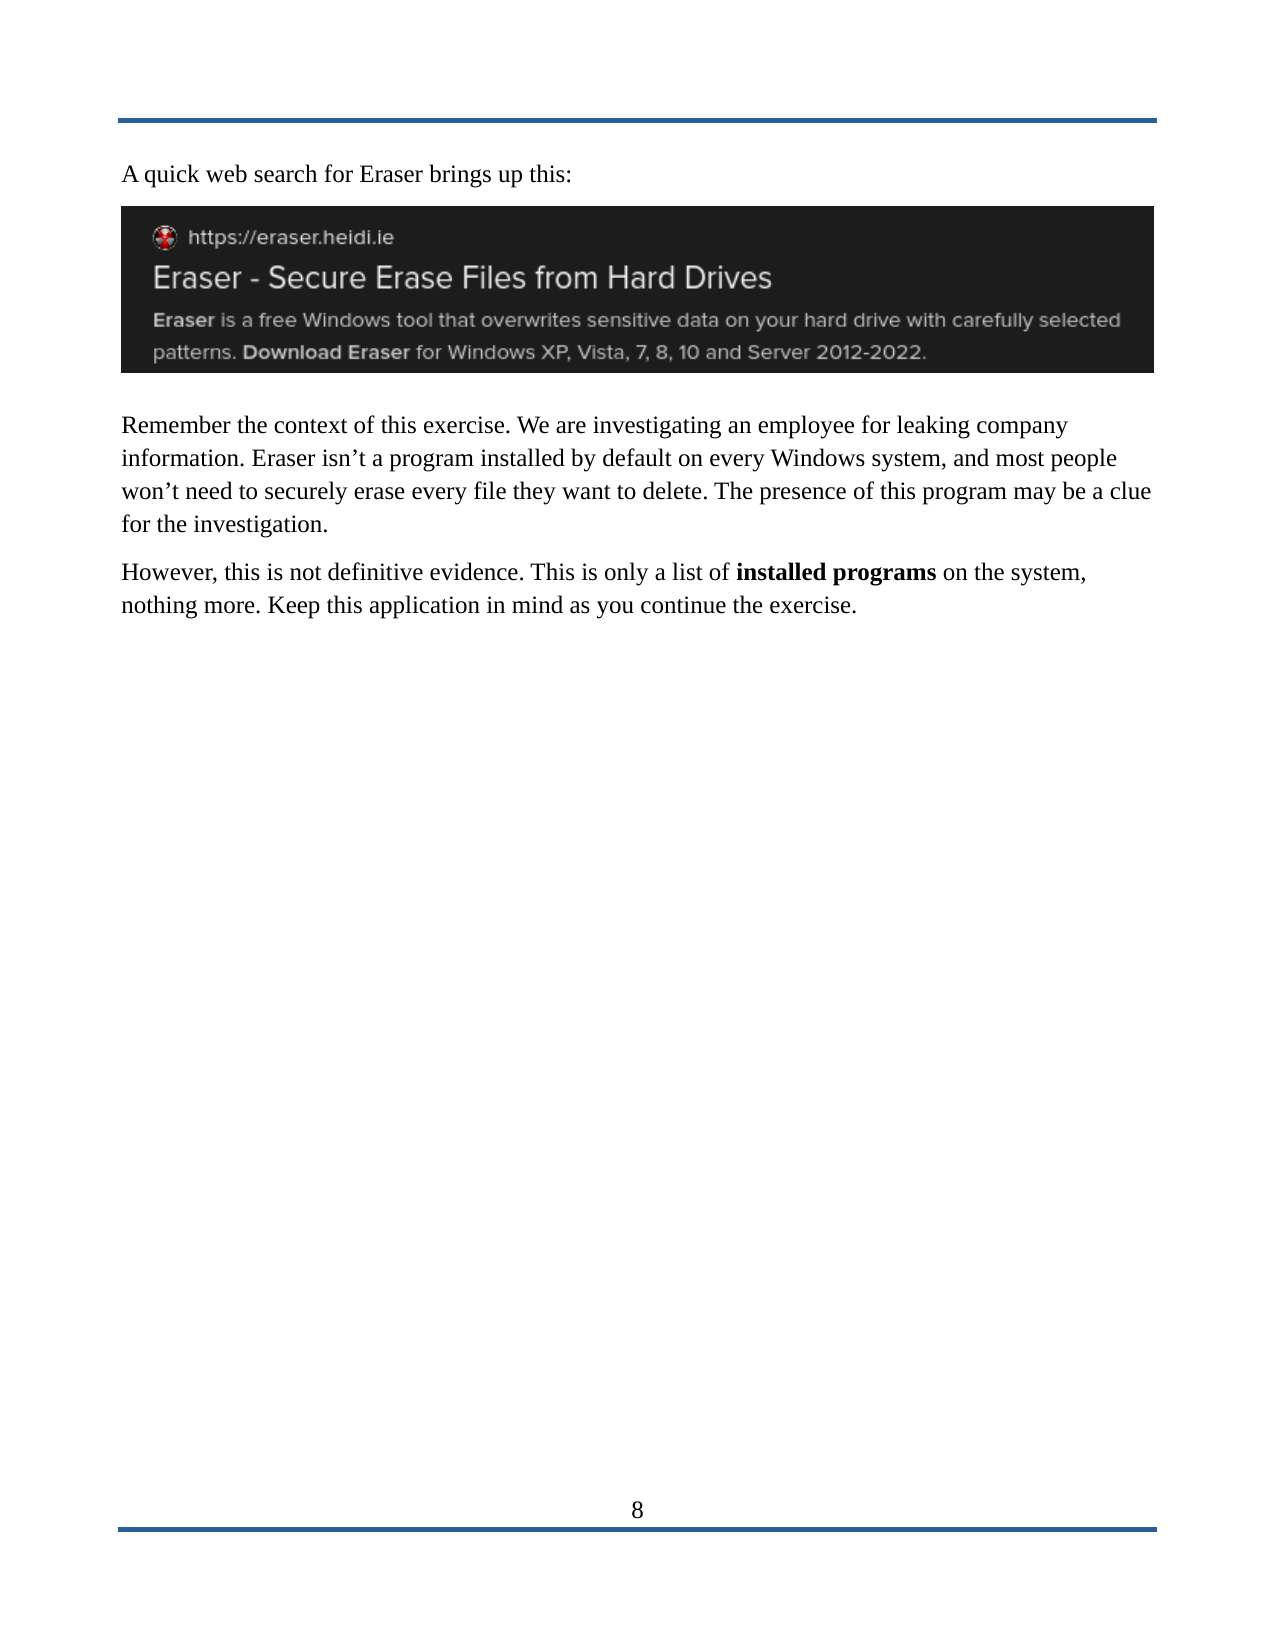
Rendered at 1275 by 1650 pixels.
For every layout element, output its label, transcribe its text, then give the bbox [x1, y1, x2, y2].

text Remember the context of this exercise. We are investigating an employee for leaking company information. Eraser isn’t a program installed by default on every Windows system, and most people won’t need to securely erase every file they want to delete. The presence of this program may be a clue for the investigation. [121, 373, 1154, 538]
picture [121, 206, 1154, 373]
text However, this is not definitive evidence. This is only a list of installed programs on the system, nothing more. Keep this application in mind as you continue the exercise. [121, 557, 1154, 618]
text A quick web search for Eraser brings up this: [121, 126, 1154, 188]
